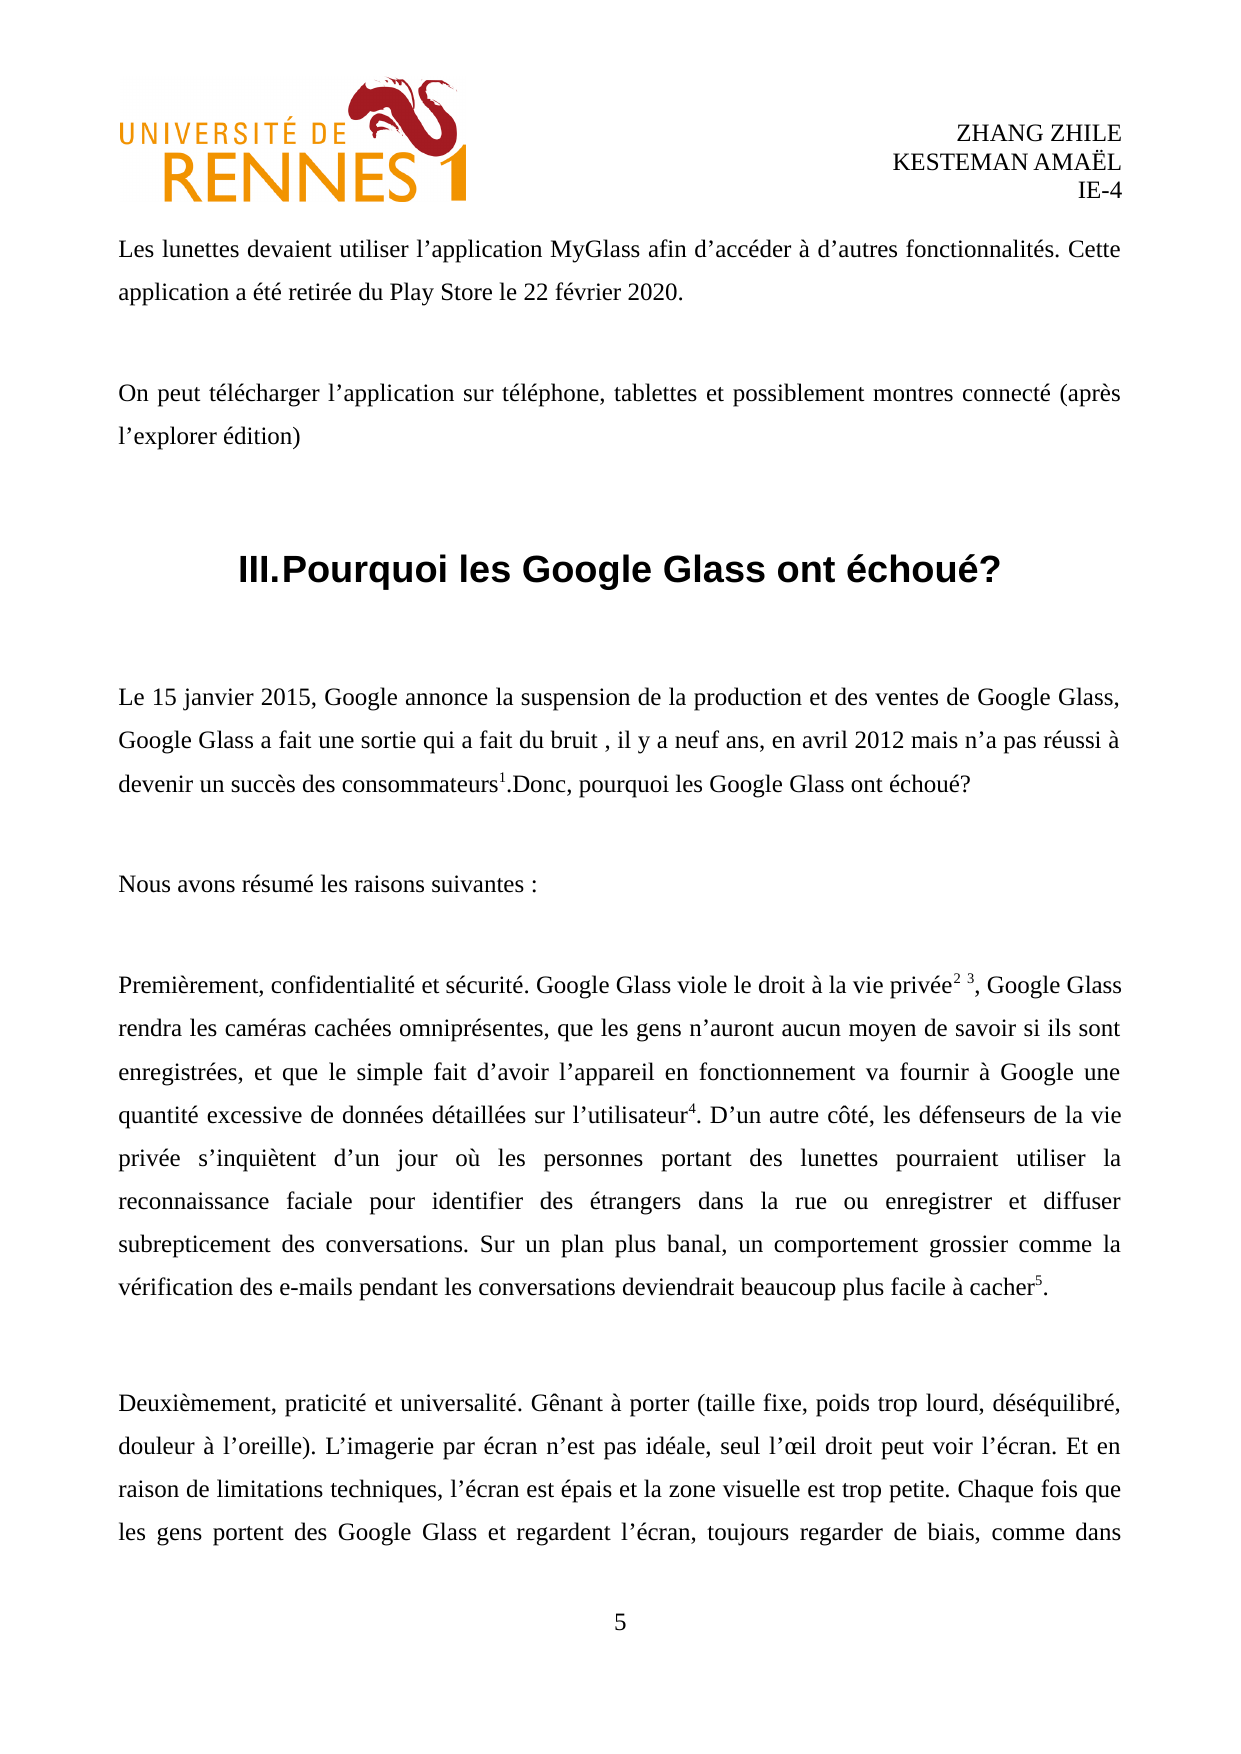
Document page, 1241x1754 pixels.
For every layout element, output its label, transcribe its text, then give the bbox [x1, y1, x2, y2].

text Deuxièmement, praticité et universalité. Gênant à porter (taille fixe, poids trop lourd, déséquilibré, douleur à l’oreille). L’imagerie par écran n’est pas idéale, seul l’œil droit peut voir l’écran. Et en raison de limitations techniques, l’écran est épais et la zone visuelle est trop petite. Chaque fois que les gens portent des Google Glass et regardent l’écran, toujours regarder de biais, comme dans [118, 1388, 1122, 1546]
text Les lunettes devaient utiliser l’application MyGlass afin d’accéder à d’autres fonctionnalités. Cette application a été retirée du Play Store le 22 février 2020. [118, 234, 1122, 306]
subtitle Pourquoi les Google Glass ont échoué? [118, 547, 1122, 590]
picture [120, 76, 466, 202]
text Nous avons résumé les raisons suivantes : [118, 826, 1122, 898]
text Premièrement, confidentialité et sécurité. Google Glass viole le droit à la vie privée , Google Glass rendra les caméras cachées omniprésentes, que les gens n’auront aucun moyen de savoir si ils sont enregistrées, et que le simple fait d’avoir l’appareil en fonctionnement va fournir à Google une quantité excessive de données détaillées sur l’utilisateur. D’un autre côté, les défenseurs de la vie privée s’inquiètent d’un jour où les personnes portant des lunettes pourraient utiliser la reconnaissance faciale pour identifier des étrangers dans la rue ou enregistrer et diffuser subrepticement des conversations. Sur un plan plus banal, un comportement grossier comme la vérification des e-mails pendant les conversations deviendrait beaucoup plus facile à cacher. [118, 927, 1122, 1301]
text Le 15 janvier 2015, Google annonce la suspension de la production et des ventes de Google Glass, Google Glass a fait une sortie qui a fait du bruit , il y a neuf ans, en avril 2012 mais n’a pas réussi à devenir un succès des consommateurs.Donc, pourquoi les Google Glass ont échoué? [118, 682, 1122, 797]
text On peut télécharger l’application sur téléphone, tablettes et possiblement montres connecté (après l’explorer édition) [118, 335, 1122, 450]
